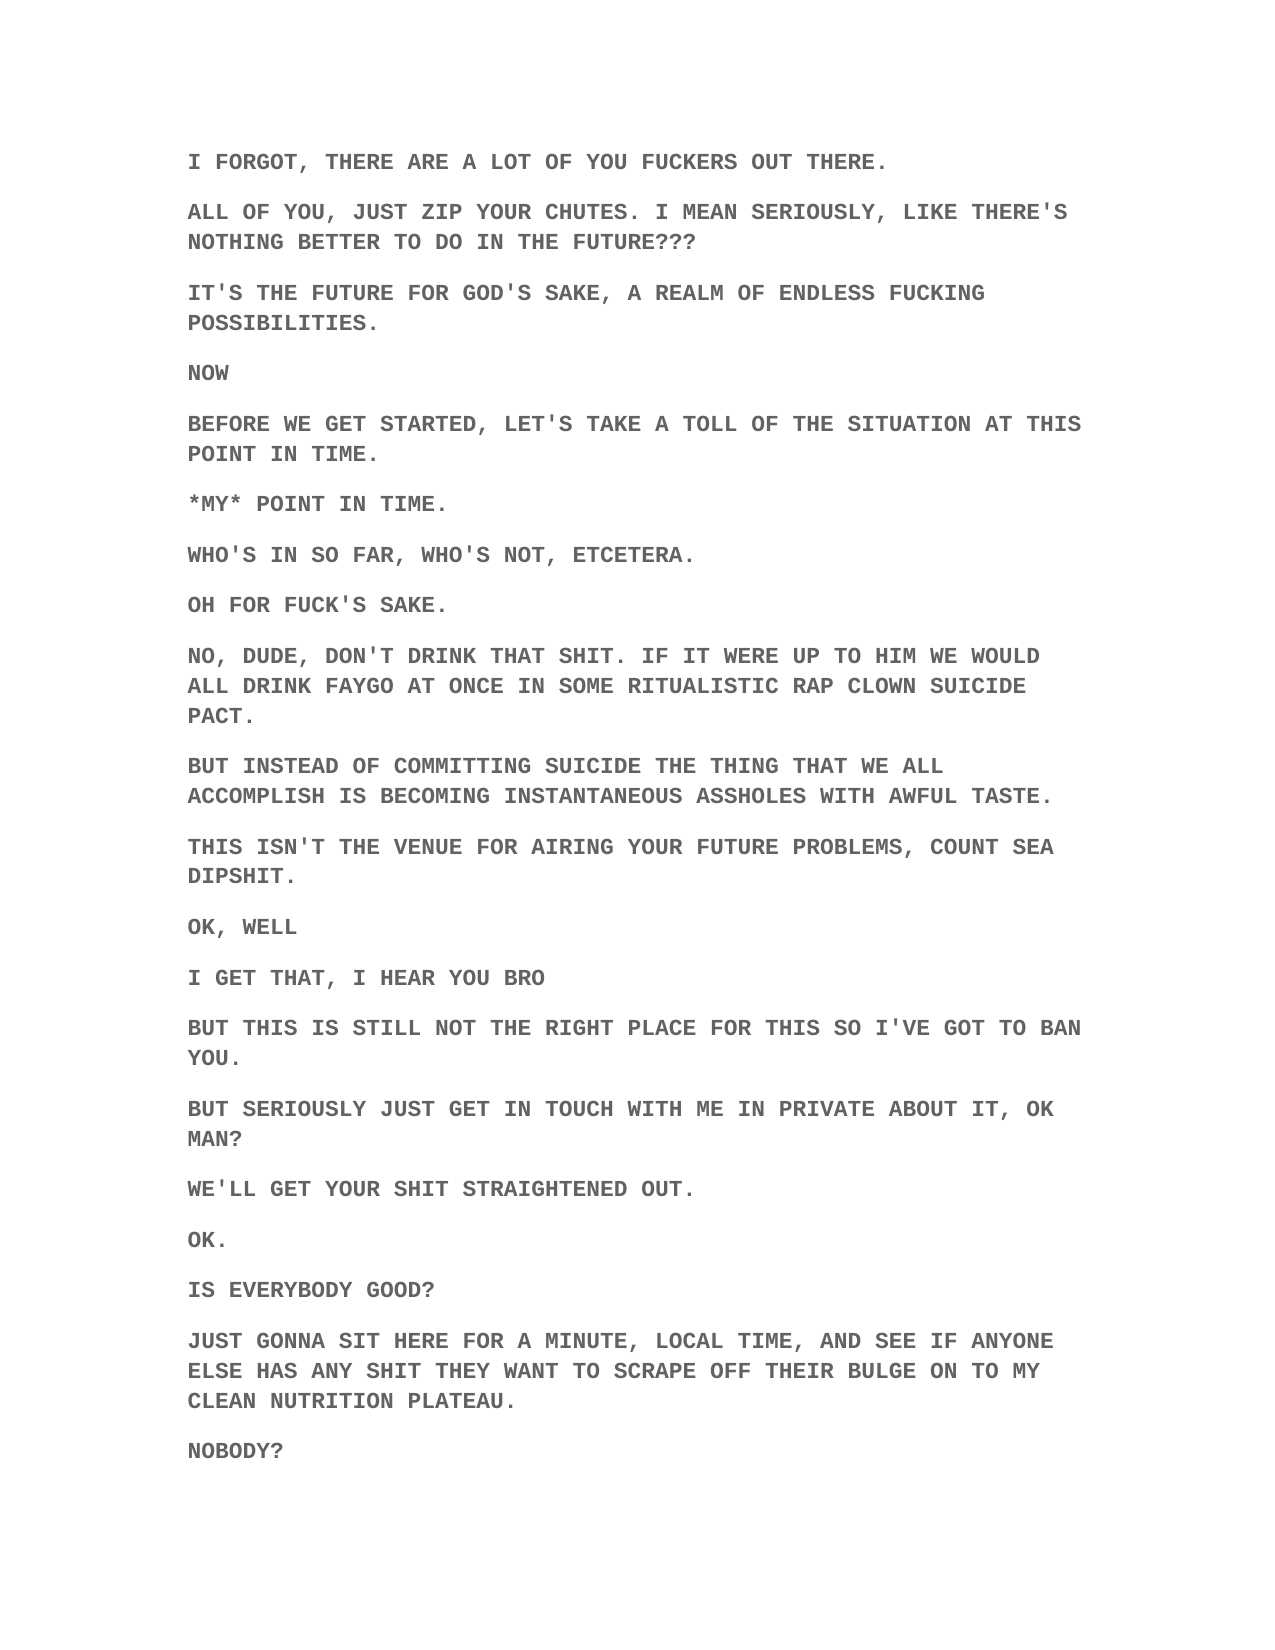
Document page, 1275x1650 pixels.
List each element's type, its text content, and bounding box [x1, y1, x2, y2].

text BEFORE WE GET STARTED, LET'S TAKE A TOLL OF THE SITUATION AT THIS POINT IN TIME. [187, 412, 1087, 468]
text WE'LL GET YOUR SHIT STRAIGHTENED OUT. [187, 1177, 1087, 1203]
text *MY* POINT IN TIME. [187, 492, 1087, 518]
text THIS ISN'T THE VENUE FOR AIRING YOUR FUTURE PROBLEMS, COUNT SEA DIPSHIT. [187, 835, 1087, 891]
text BUT THIS IS STILL NOT THE RIGHT PLACE FOR THIS SO I'VE GOT TO BAN YOU. [187, 1017, 1087, 1072]
text OH FOR FUCK'S SAKE. [187, 594, 1087, 620]
text OK. [187, 1228, 1087, 1254]
text NOW [187, 361, 1087, 387]
text IT'S THE FUTURE FOR GOD'S SAKE, A REALM OF ENDLESS FUCKING POSSIBILITIES. [187, 281, 1087, 337]
text OK, WELL [187, 915, 1087, 941]
text I FORGOT, THERE ARE A LOT OF YOU FUCKERS OUT THERE. [187, 150, 1087, 176]
text ALL OF YOU, JUST ZIP YOUR CHUTES. I MEAN SERIOUSLY, LIKE THERE'S NOTHING BETTER TO DO IN THE FUTURE??? [187, 201, 1087, 256]
text NOBODY? [187, 1439, 1087, 1466]
text JUST GONNA SIT HERE FOR A MINUTE, LOCAL TIME, AND SEE IF ANYONE ELSE HAS ANY SHIT THEY WANT TO SCRAPE OFF THEIR BULGE ON TO MY CLEAN NUTRITION PLATEAU. [187, 1329, 1087, 1415]
text NO, DUDE, DON'T DRINK THAT SHIT. IF IT WERE UP TO HIM WE WOULD ALL DRINK FAYGO AT ONCE IN SOME RITUALISTIC RAP CLOWN SUICIDE PACT. [187, 644, 1087, 730]
text IS EVERYBODY GOOD? [187, 1279, 1087, 1305]
text BUT SERIOUSLY JUST GET IN TOUCH WITH ME IN PRIVATE ABOUT IT, OK MAN? [187, 1097, 1087, 1153]
text WHO'S IN SO FAR, WHO'S NOT, ETCETERA. [187, 543, 1087, 569]
text I GET THAT, I HEAR YOU BRO [187, 966, 1087, 992]
text BUT INSTEAD OF COMMITTING SUICIDE THE THING THAT WE ALL ACCOMPLISH IS BECOMING INSTANTANEOUS ASSHOLES WITH AWFUL TASTE. [187, 754, 1087, 810]
